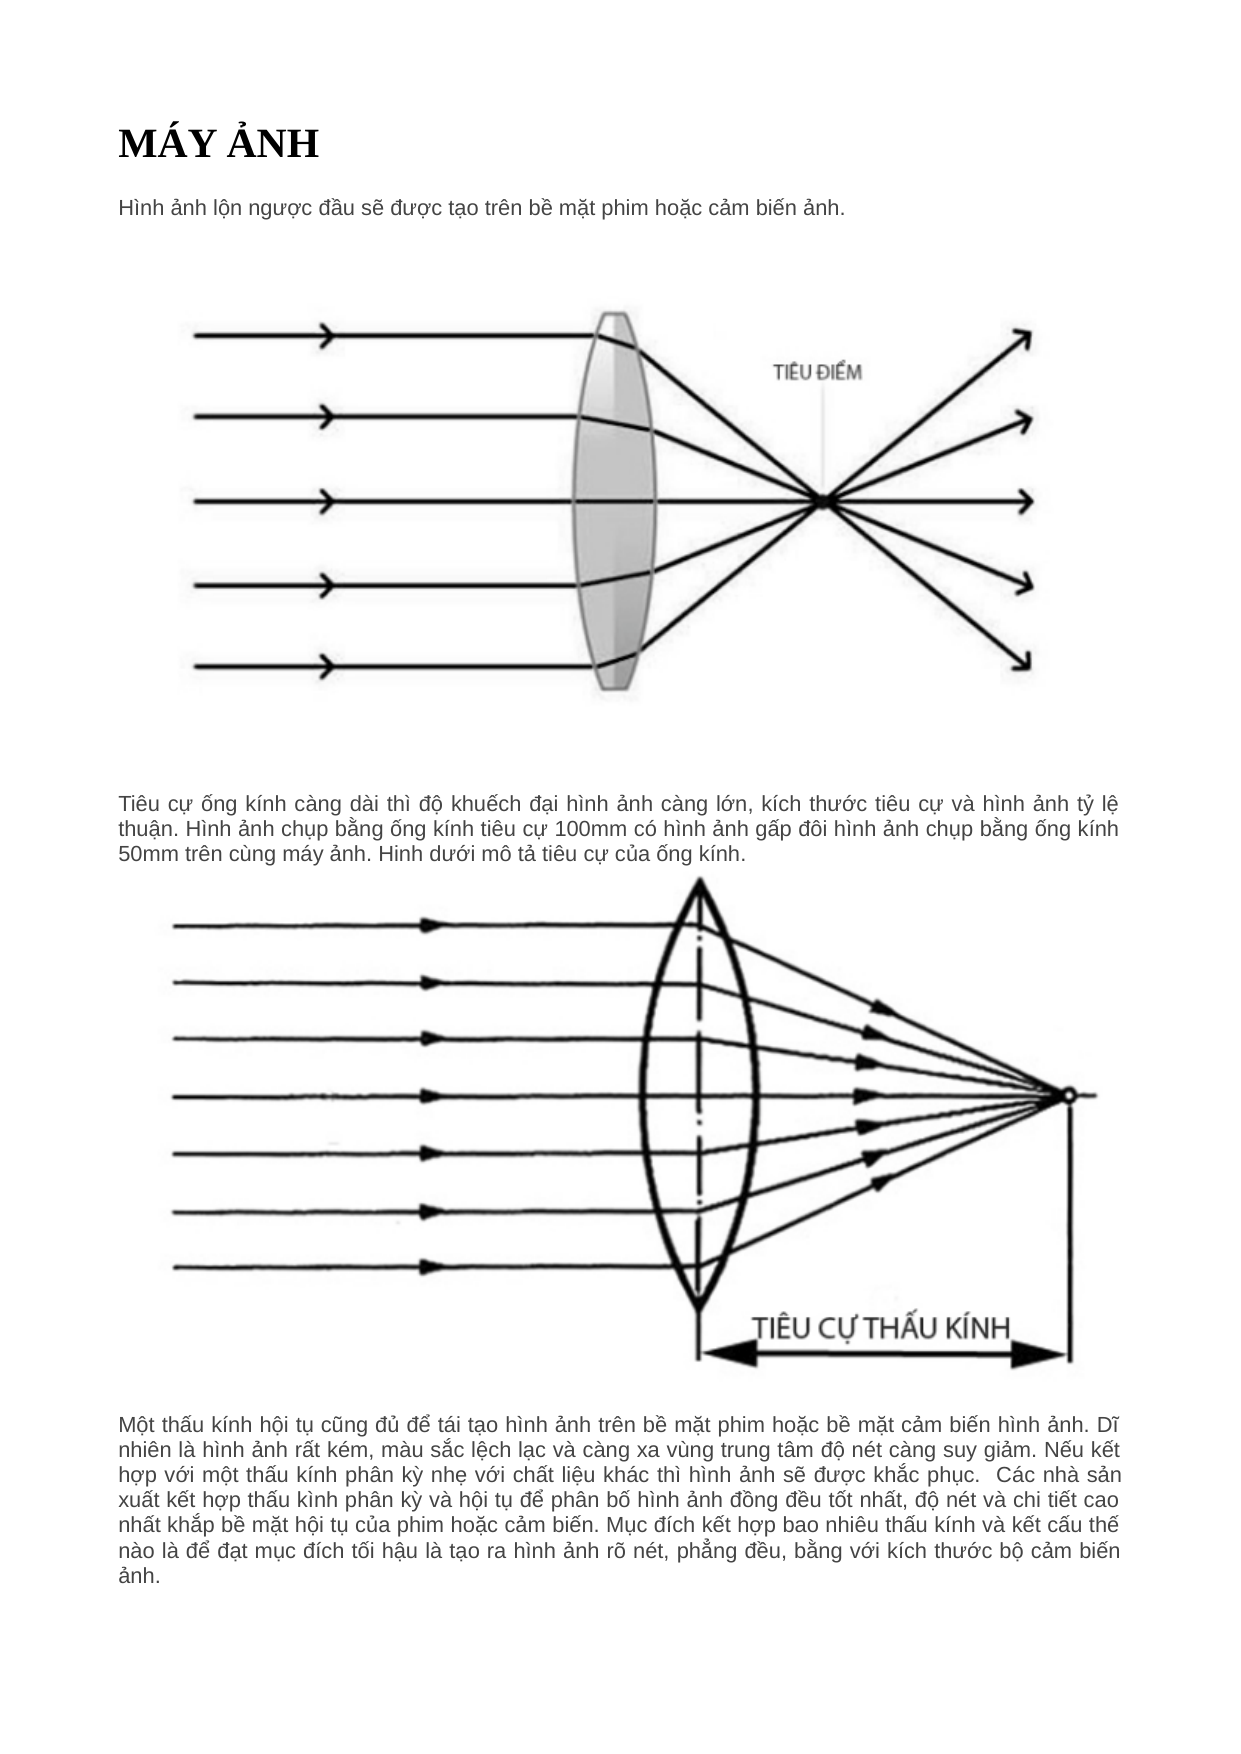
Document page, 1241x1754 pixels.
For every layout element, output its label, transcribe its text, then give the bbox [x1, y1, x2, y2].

text Tiêu cự ống kính càng dài thì độ khuếch đại hình ảnh càng lớn, kích thước tiêu cự và hình ảnh tỷ lệ thuận. Hình ảnh chụp bằng ống kính tiêu cự 100mm có hình ảnh gấp đôi hình ảnh chụp bằng ống kính 50mm trên cùng máy ảnh. Hinh dưới mô tả tiêu cự của ống kính. [118, 791, 1122, 866]
text MÁY ẢNH [118, 118, 1122, 166]
picture [134, 220, 1107, 716]
picture [118, 866, 1123, 1387]
text Hình ảnh lộn ngược đầu sẽ được tạo trên bề mặt phim hoặc cảm biến ảnh. [118, 195, 1122, 220]
text Một thấu kính hội tụ cũng đủ để tái tạo hình ảnh trên bề mặt phim hoặc bề mặt cảm biến hình ảnh. Dĩ nhiên là hình ảnh rất kém, màu sắc lệch lạc và càng xa vùng trung tâm độ nét càng suy giảm. Nếu kết hợp với một thấu kính phân kỳ nhẹ với chất liệu khác thì hình ảnh sẽ được khắc phục. Các nhà sản xuất kết hợp thấu kình phân kỳ và hội tụ để phân bố hình ảnh đồng đều tốt nhất, độ nét và chi tiết cao nhất khắp bề mặt hội tụ của phim hoặc cảm biến. Mục đích kết hợp bao nhiêu thấu kính và kết cấu thế nào là để đạt mục đích tối hậu là tạo ra hình ảnh rõ nét, phẳng đều, bằng với kích thước bộ cảm biến ảnh. [118, 1411, 1122, 1588]
